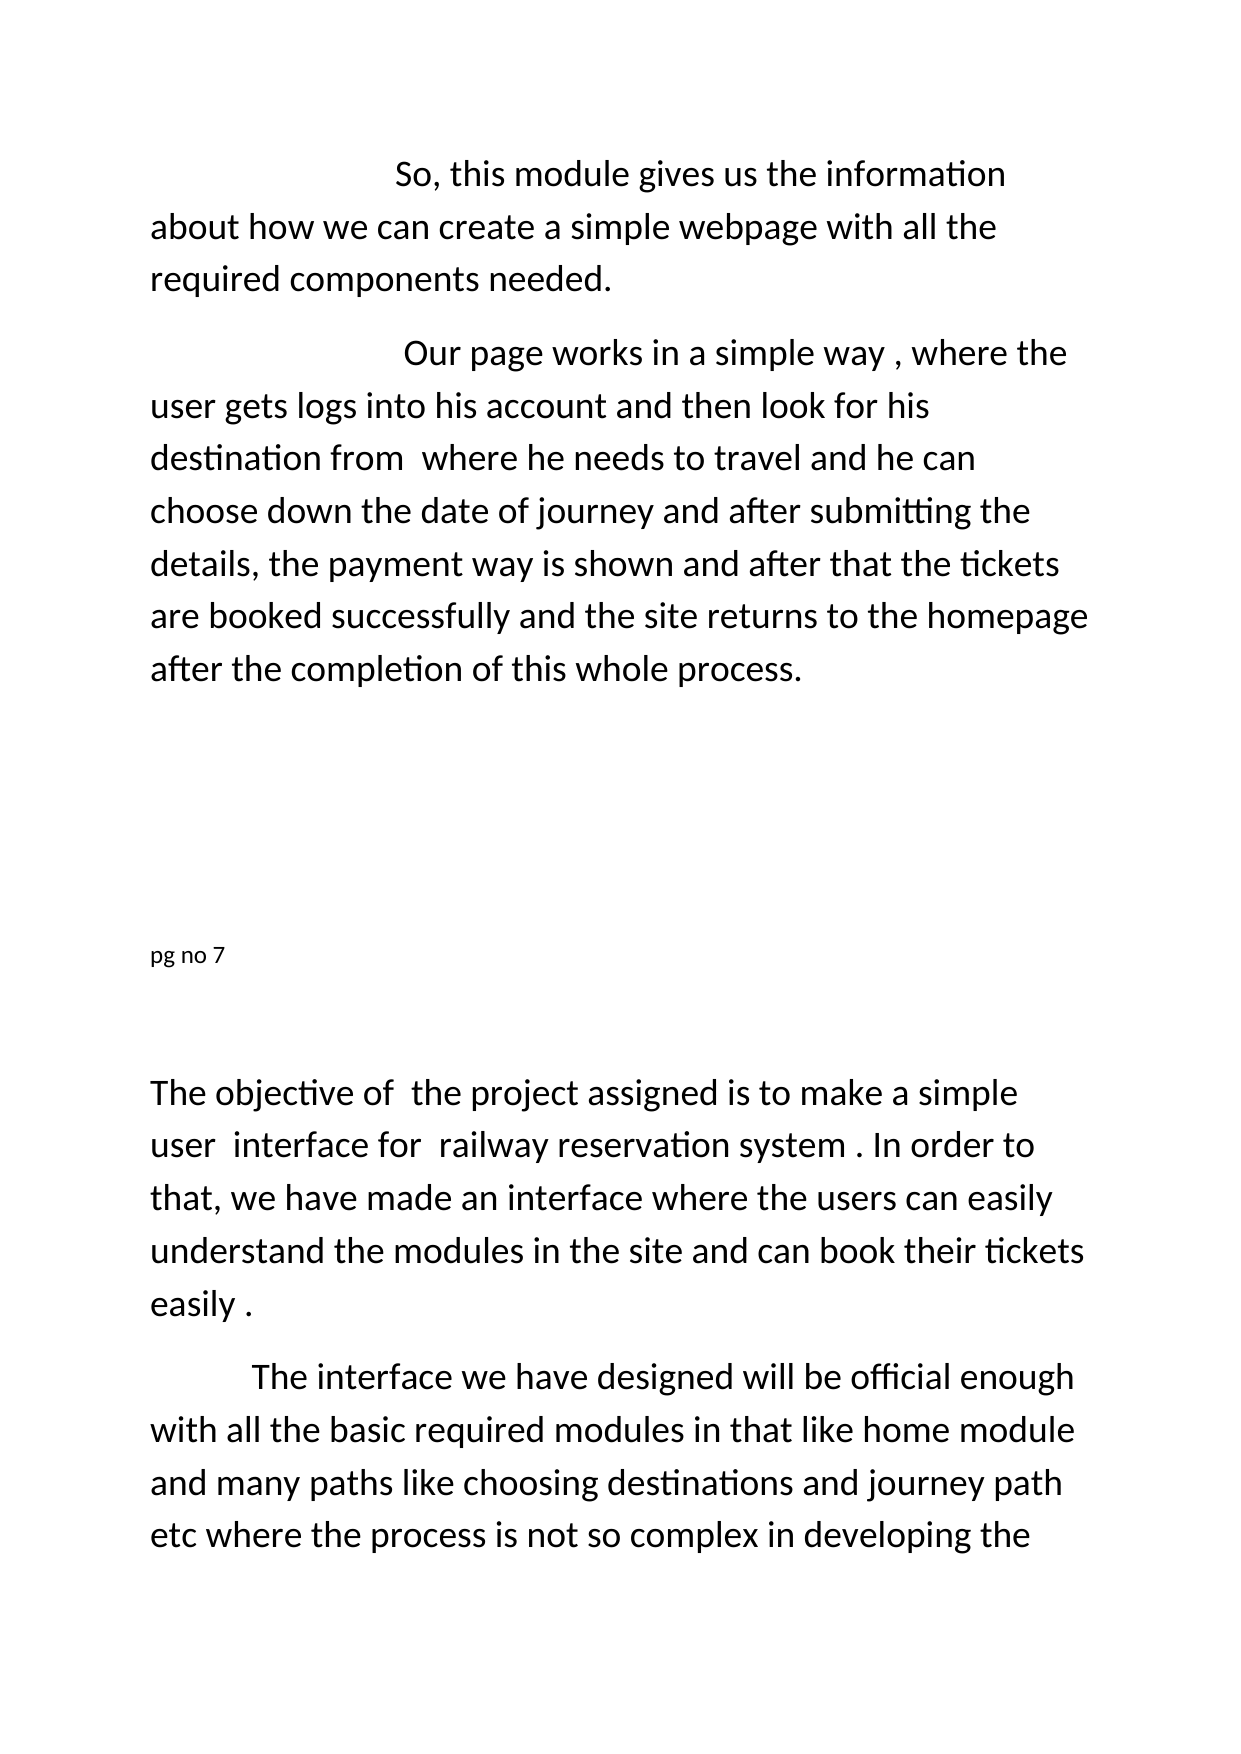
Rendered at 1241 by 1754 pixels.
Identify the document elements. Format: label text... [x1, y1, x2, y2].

text pg no 7 [150, 939, 1090, 970]
text The interface we have designed will be official enough with all the basic required modules in that like home module and many paths like choosing destinations and journey path etc where the process is not so complex in developing the [150, 1353, 1090, 1557]
text So, this module gives us the information about how we can create a simple webpage with all the required components needed. [150, 150, 1090, 301]
text The objective of the project assigned is to make a simple user interface for railway reservation system . In order to that, we have made an interface where the users can easily understand the modules in the site and can book their tickets easily . [150, 1069, 1090, 1325]
text Our page works in a simple way , where the user gets logs into his account and then look for his destination from where he needs to travel and he can choose down the date of journey and after submitting the details, the payment way is shown and after that the tickets are booked successfully and the site returns to the homepage after the completion of this whole process. [150, 329, 1090, 691]
